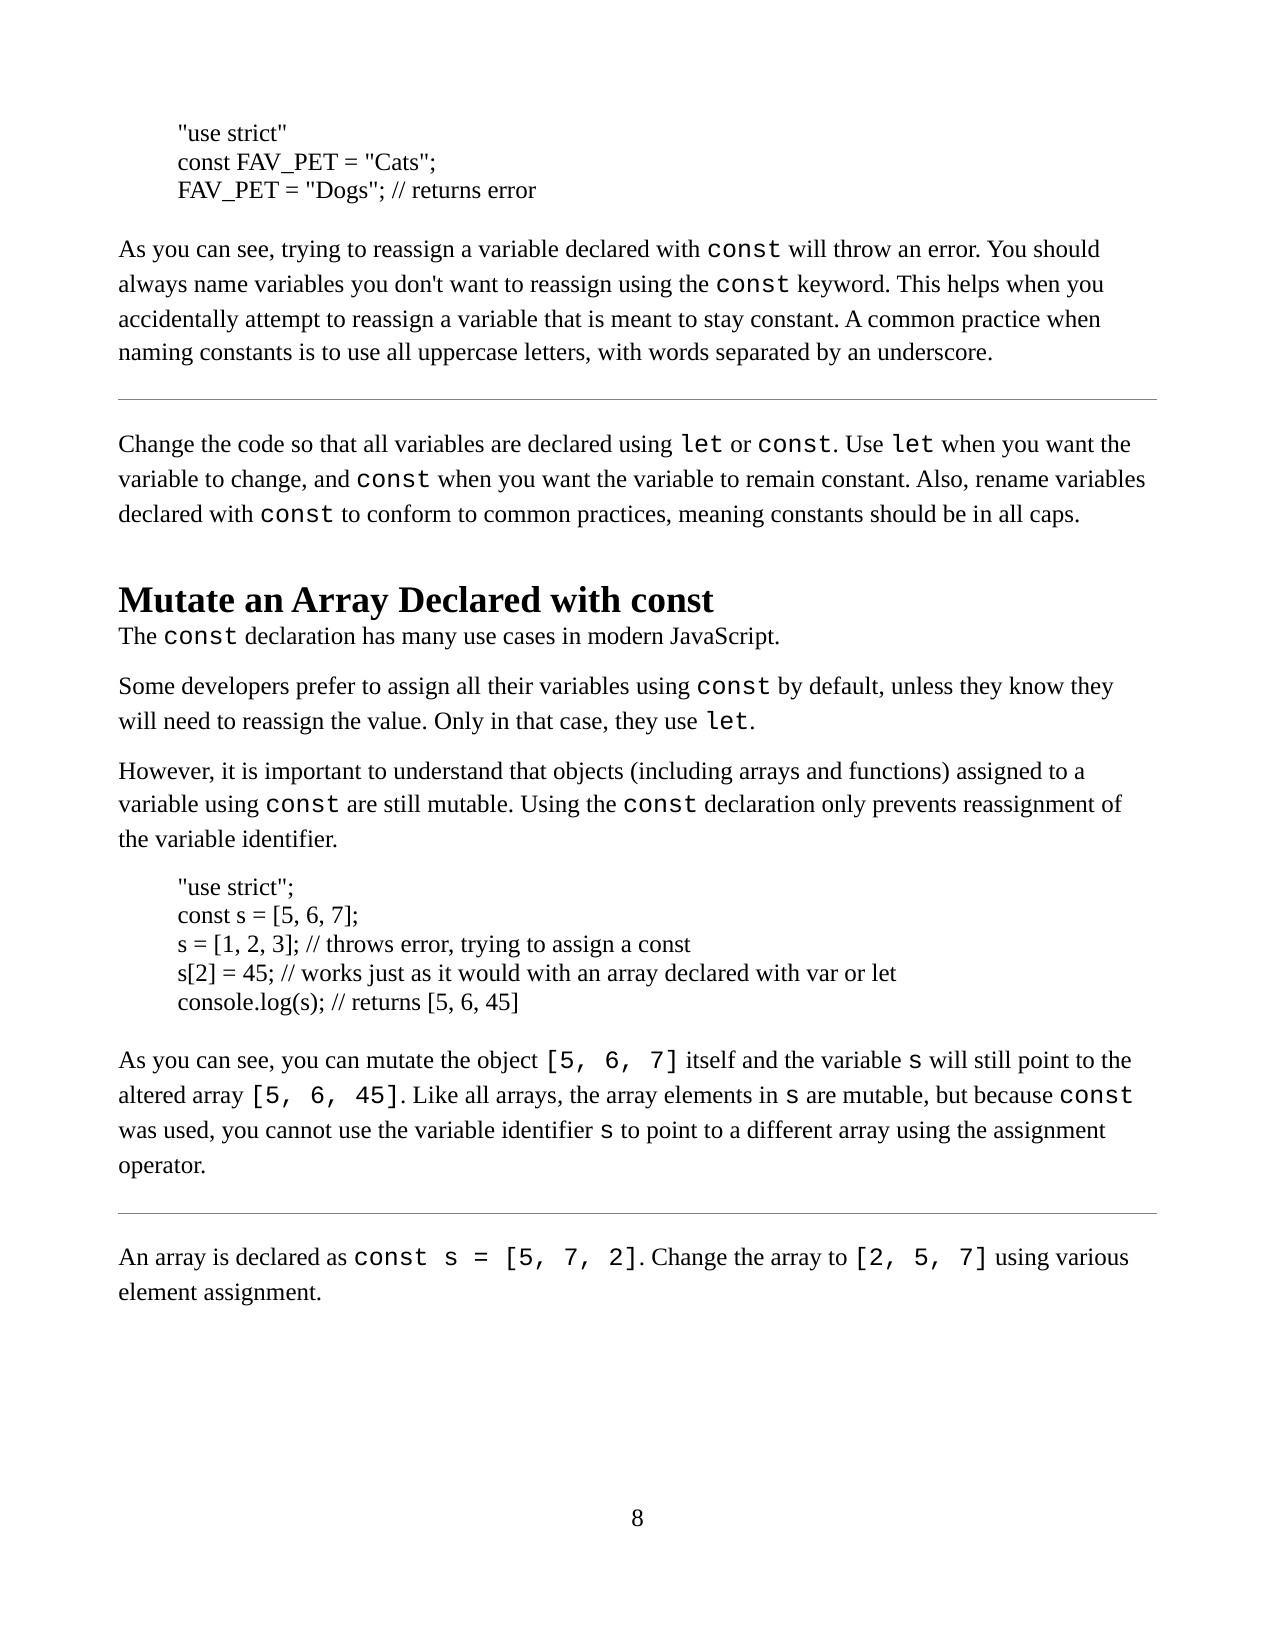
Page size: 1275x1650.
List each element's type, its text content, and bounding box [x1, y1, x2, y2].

text An array is declared as const s = [5, 7, 2]. Change the array to [2, 5, 7] using various element assignment. [118, 1242, 1157, 1306]
text However, it is important to understand that objects (including arrays and functions) assigned to a variable using const are still mutable. Using the const declaration only prevents reassignment of the variable identifier. [118, 756, 1157, 853]
text "use strict" const FAV_PET = "Cats"; FAV_PET = "Dogs"; // returns error [177, 118, 1098, 204]
subtitle Mutate an Array Declared with const [118, 578, 1157, 621]
text The const declaration has many use cases in modern JavaScript. [118, 621, 1157, 652]
text Some developers prefer to assign all their variables using const by default, unless they know they will need to reassign the value. Only in that case, they use let. [118, 671, 1157, 737]
text As you can see, you can mutate the object [5, 6, 7] itself and the variable s will still point to the altered array [5, 6, 45]. Like all arrays, the array elements in s are mutable, but because const was used, you cannot use the variable identifier s to point to a different array using the assignment operator. [118, 1045, 1157, 1179]
text "use strict"; const s = [5, 6, 7]; s = [1, 2, 3]; // throws error, trying to assign a const s[2] = 45; // works just as it would with an array declared with var or let console.log(s); // returns [5, 6, 45] [177, 872, 1098, 1016]
text Change the code so that all variables are declared using let or const. Use let when you want the variable to change, and const when you want the variable to remain constant. Also, rename variables declared with const to conform to common practices, meaning constants should be in all caps. [118, 429, 1157, 530]
text As you can see, trying to reassign a variable declared with const will throw an error. You should always name variables you don't want to reassign using the const keyword. This helps when you accidentally attempt to reassign a variable that is meant to stay constant. A common practice when naming constants is to use all uppercase letters, with words separated by an underscore. [118, 234, 1157, 366]
